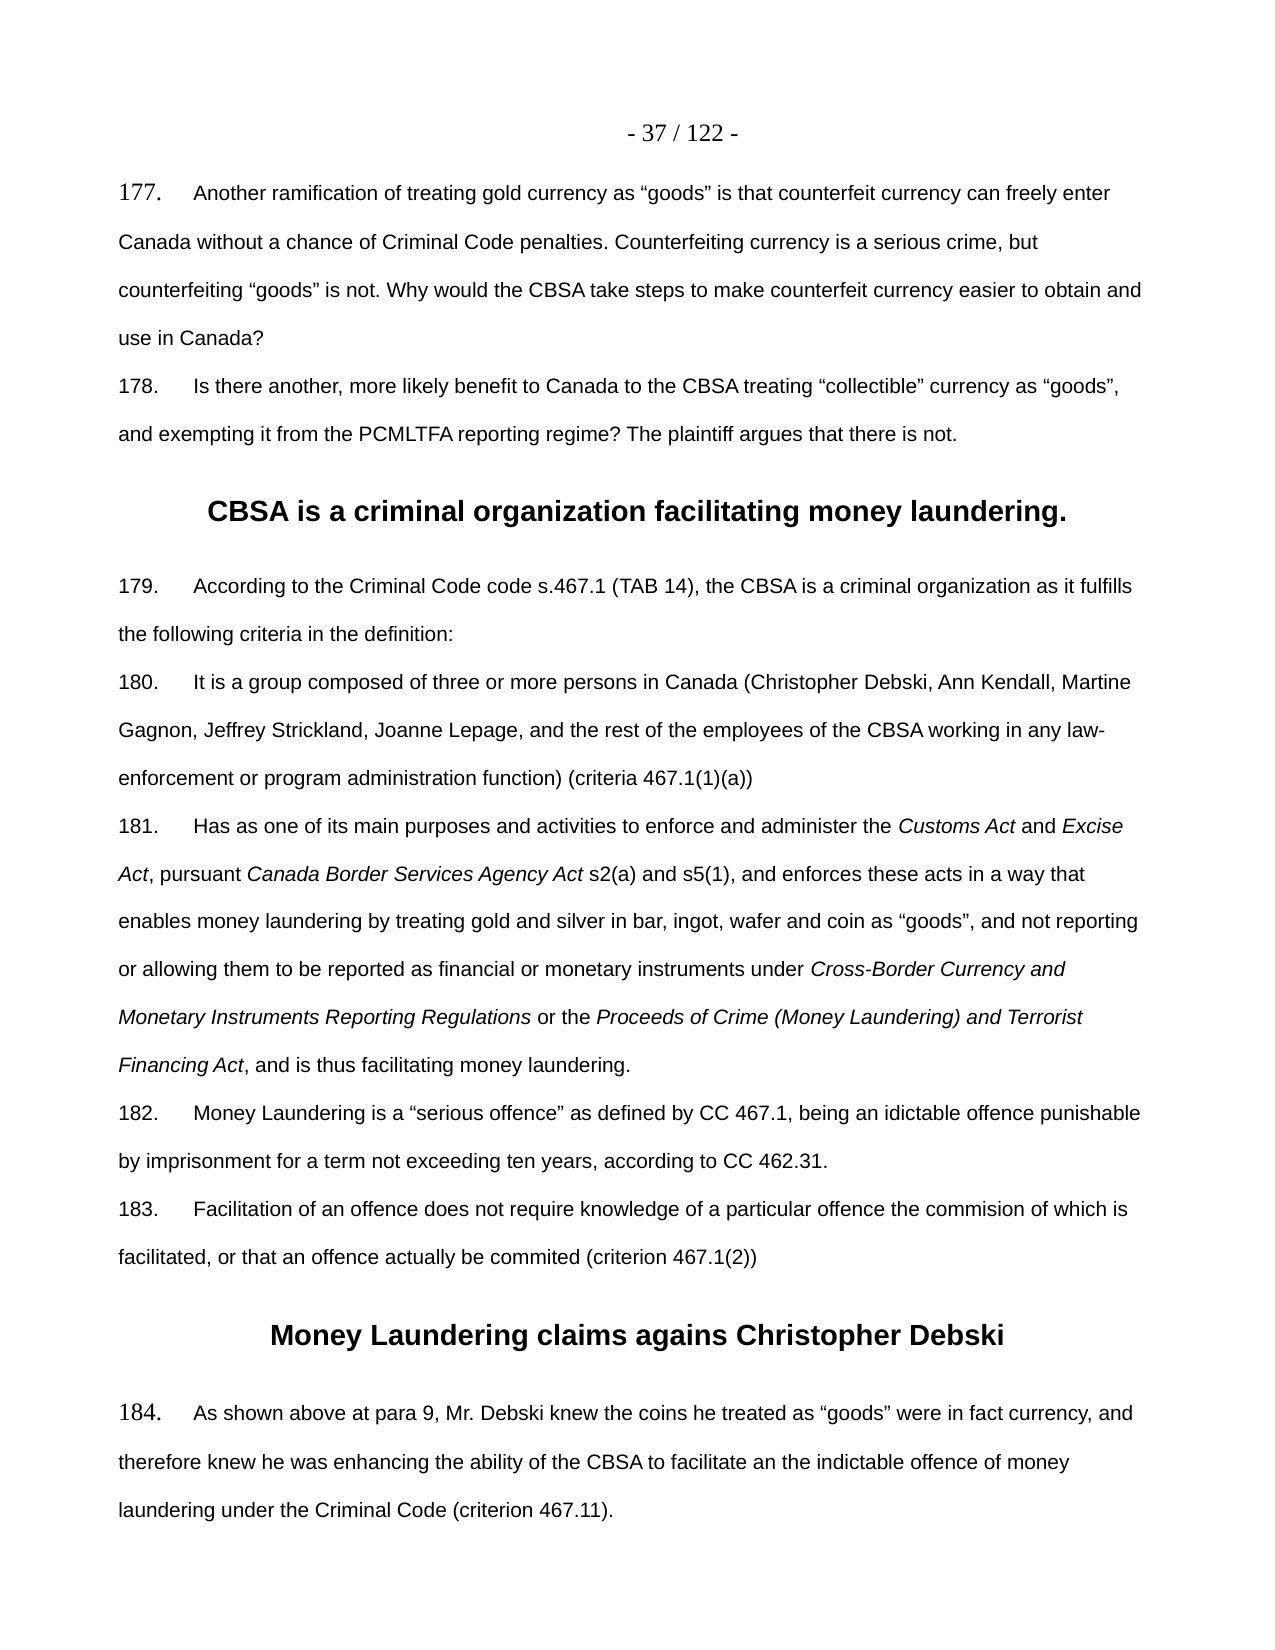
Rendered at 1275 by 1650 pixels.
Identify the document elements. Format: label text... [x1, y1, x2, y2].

subtitle Another ramification of treating gold currency as “goods” is that counterfeit currency can freely enter Canada without a chance of Criminal Code penalties. Counterfeiting currency is a serious crime, but counterfeiting “goods” is not. Why would the CBSA take steps to make counterfeit currency easier to obtain and use in Canada? [118, 177, 1157, 349]
subtitle It is a group composed of three or more persons in Canada (Christopher Debski, Ann Kendall, Martine Gagnon, Jeffrey Strickland, Joanne Lepage, and the rest of the employees of the CBSA working in any law-enforcement or program administration function) (criteria 467.1(1)(a)) [118, 670, 1157, 789]
subtitle CBSA is a criminal organization facilitating money laundering. [118, 494, 1157, 528]
subtitle Is there another, more likely benefit to Canada to the CBSA treating “collectible” currency as “goods”, and exempting it from the PCMLTFA reporting regime? The plaintiff argues that there is not. [118, 373, 1157, 445]
subtitle According to the Criminal Code code s.467.1 (TAB 14), the CBSA is a criminal organization as it fulfills the following criteria in the definition: [118, 574, 1157, 646]
subtitle Money Laundering is a “serious offence” as defined by CC 467.1, being an idictable offence punishable by imprisonment for a term not exceeding ten years, according to CC 462.31. [118, 1101, 1157, 1173]
subtitle Money Laundering claims agains Christopher Debski [118, 1318, 1157, 1351]
subtitle As shown above at para 9., Mr. Debski knew the coins he treated as “goods” were in fact currency, and therefore knew he was enhancing the ability of the CBSA to facilitate an the indictable offence of money laundering under the Criminal Code (criterion 467.11). [118, 1397, 1157, 1522]
subtitle Has as one of its main purposes and activities to enforce and administer the Customs Act and Excise Act, pursuant Canada Border Services Agency Act s2(a) and s5(1), and enforces these acts in a way that enables money laundering by treating gold and silver in bar, ingot, wafer and coin as “goods”, and not reporting or allowing them to be reported as financial or monetary instruments under Cross-Border Currency and Monetary Instruments Reporting Regulations or the Proceeds of Crime (Money Laundering) and Terrorist Financing Act, and is thus facilitating money laundering. [118, 813, 1157, 1077]
subtitle Facilitation of an offence does not require knowledge of a particular offence the commision of which is facilitated, or that an offence actually be commited (criterion 467.1(2)) [118, 1197, 1157, 1269]
